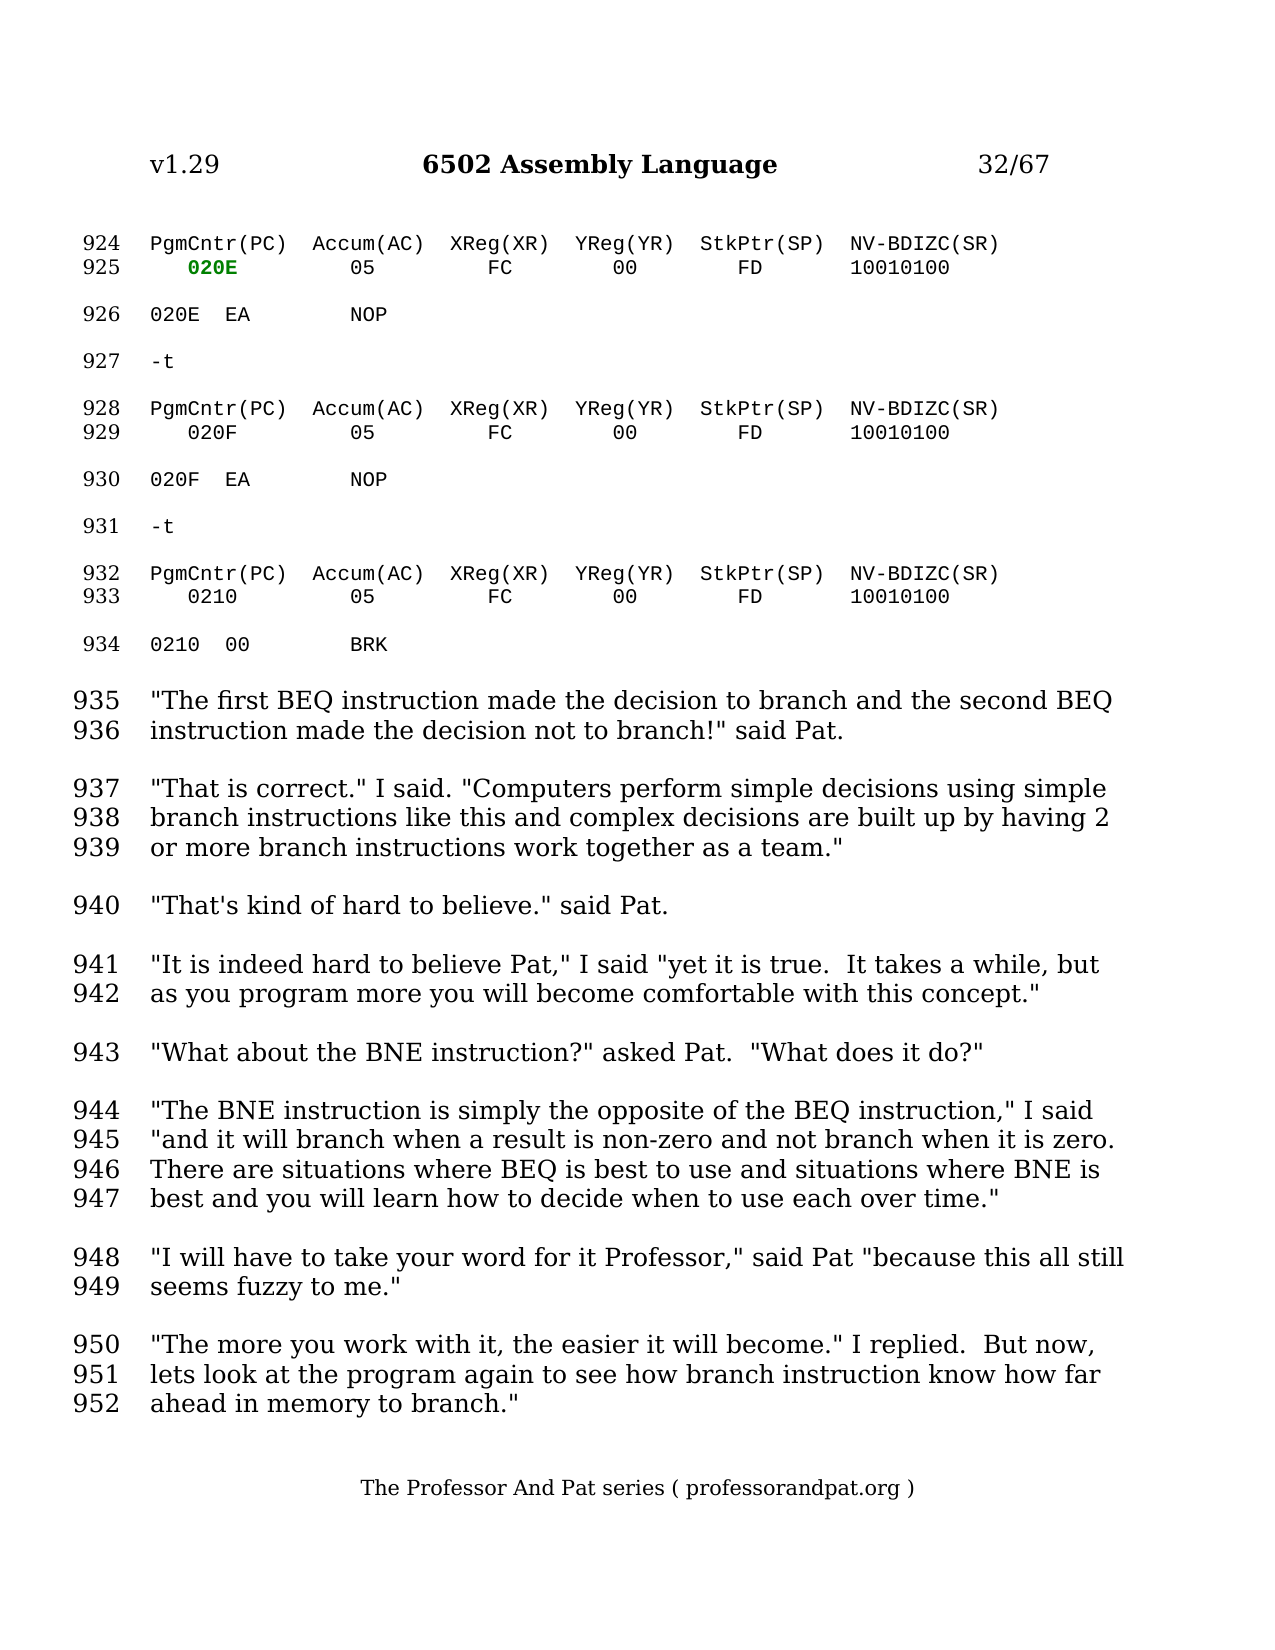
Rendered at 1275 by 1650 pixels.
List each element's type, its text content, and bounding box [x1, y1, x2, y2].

text 020E EA NOP [150, 304, 1125, 328]
text "The BNE instruction is simply the opposite of the BEQ instruction," I said "and it will branch when a result is non-zero and not branch when it is zero. There are situations where BEQ is best to use and situations where BNE is best and you will learn how to decide when to use each over time." [150, 1096, 1125, 1213]
text 020F 05 FC 00 FD 10010100 [150, 422, 1125, 445]
text 020F EA NOP [150, 469, 1125, 492]
text "That's kind of hard to believe." said Pat. [150, 891, 1125, 921]
text "The more you work with it, the easier it will become." I replied. But now, lets look at the program again to see how branch instruction know how far ahead in memory to branch." [150, 1331, 1125, 1418]
text 0210 00 BRK [150, 634, 1125, 657]
text PgmCntr(PC) Accum(AC) XReg(XR) YReg(YR) StkPtr(SP) NV-BDIZC(SR) [150, 398, 1125, 422]
text PgmCntr(PC) Accum(AC) XReg(XR) YReg(YR) StkPtr(SP) NV-BDIZC(SR) [150, 233, 1125, 257]
text 0210 05 FC 00 FD 10010100 [150, 587, 1125, 610]
text "That is correct." I said. "Computers perform simple decisions using simple branch instructions like this and complex decisions are built up by having 2 or more branch instructions work together as a team." [150, 774, 1125, 862]
text "I will have to take your word for it Professor," said Pat "because this all still seems fuzzy to me." [150, 1243, 1125, 1301]
text -t [150, 351, 1125, 375]
text PgmCntr(PC) Accum(AC) XReg(XR) YReg(YR) StkPtr(SP) NV-BDIZC(SR) [150, 563, 1125, 587]
text "It is indeed hard to believe Pat," I said "yet it is true. It takes a while, but as you program more you will become comfortable with this concept." [150, 950, 1125, 1008]
text "The first BEQ instruction made the decision to branch and the second BEQ instruction made the decision not to branch!" said Pat. [150, 687, 1125, 745]
text -t [150, 516, 1125, 539]
text 020E 05 FC 00 FD 10010100 [150, 257, 1125, 281]
text "What about the BNE instruction?" asked Pat. "What does it do?" [150, 1038, 1125, 1067]
